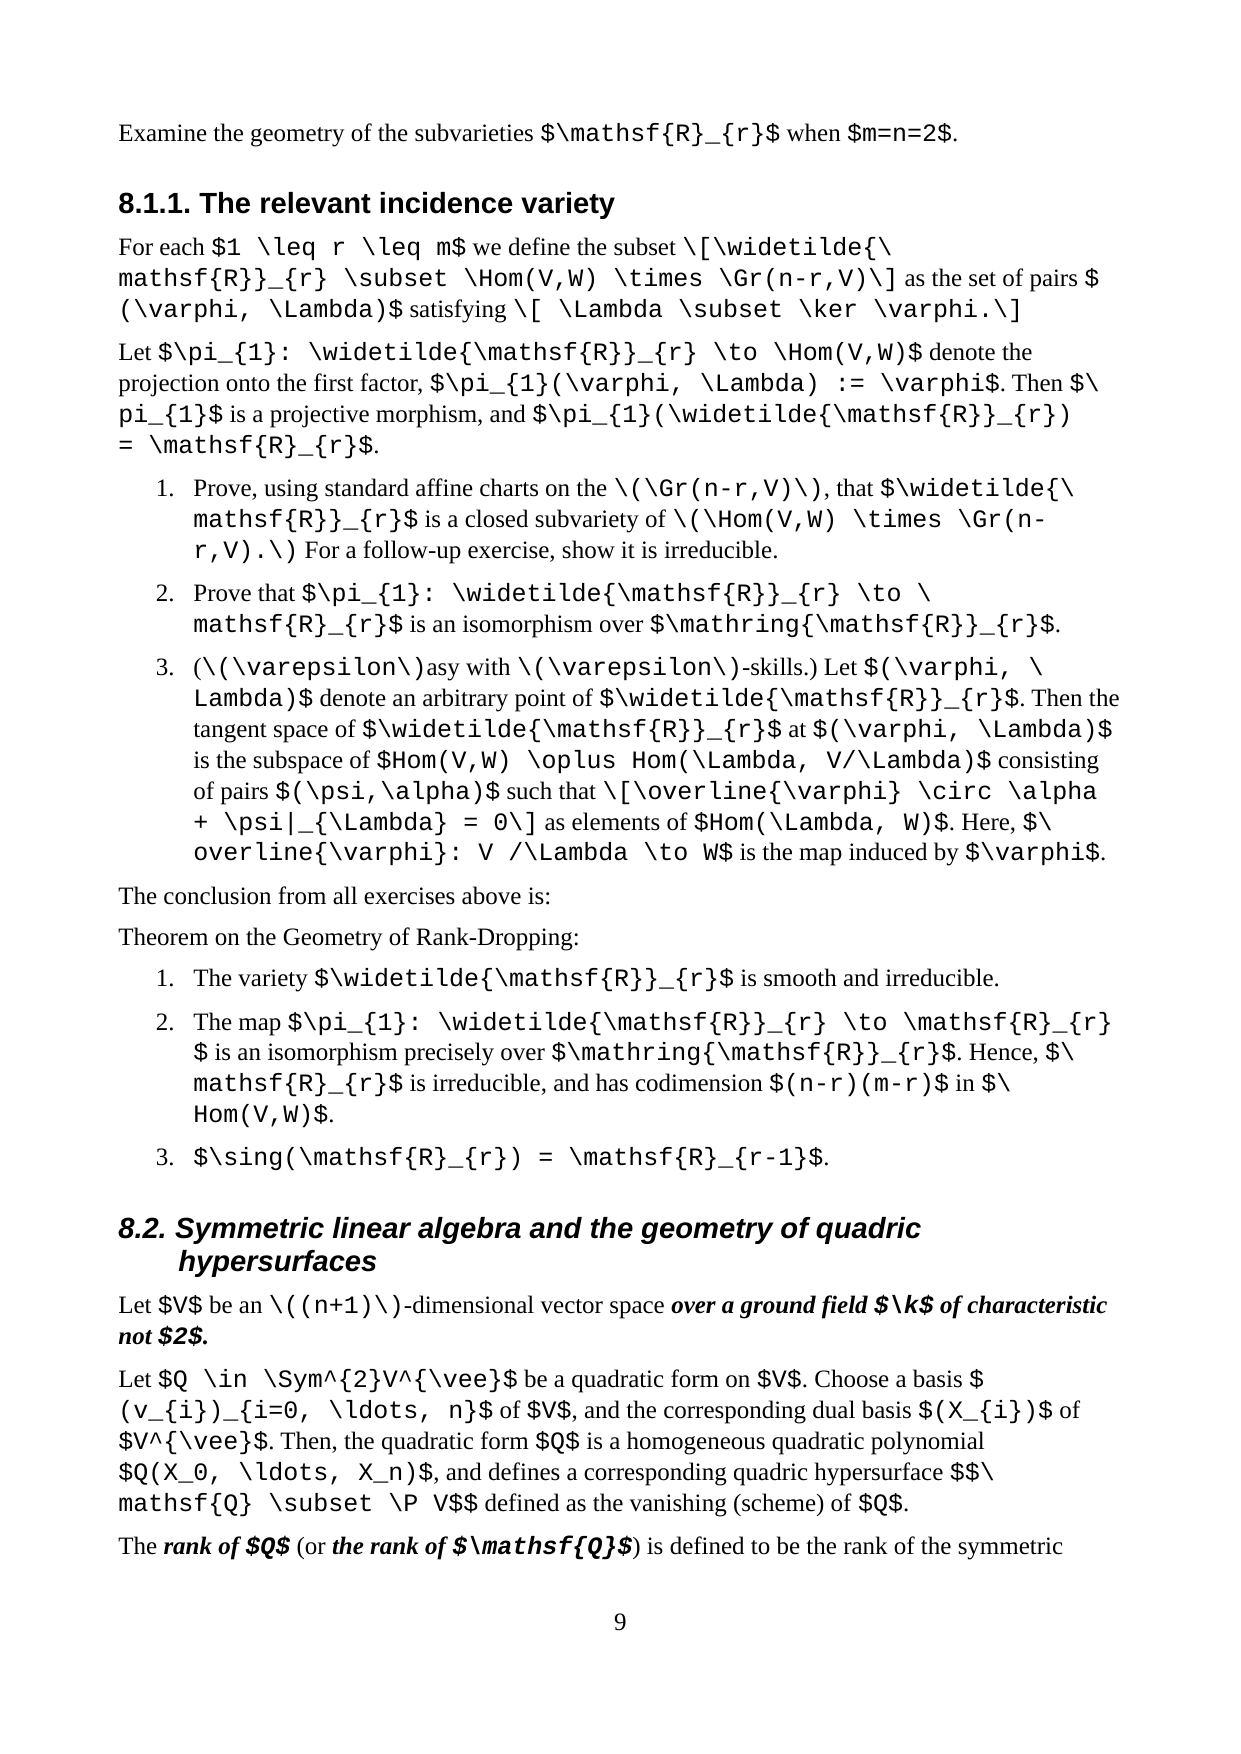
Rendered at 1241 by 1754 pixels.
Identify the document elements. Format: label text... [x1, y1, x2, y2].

list The map $\pi_{1}: \widetilde{\mathsf{R}}_{r} \to \mathsf{R}_{r}$ is an isomorphism precisely over $\mathring{\mathsf{R}}_{r}$. Hence, $\mathsf{R}_{r}$ is irreducible, and has codimension $(n-r)(m-r)$ in $\Hom(V,W)$. [156, 1007, 1122, 1130]
subtitle The relevant incidence variety [118, 186, 1122, 220]
text For each $1 \leq r \leq m$ we define the subset \[\widetilde{\mathsf{R}}_{r} \subset \Hom(V,W) \times \Gr(n-r,V)\] as the set of pairs $(\varphi, \Lambda)$ satisfying \[ \Lambda \subset \ker \varphi.\] [118, 232, 1122, 325]
list (\(\varepsilon\)asy with \(\varepsilon\)-skills.) Let $(\varphi, \Lambda)$ denote an arbitrary point of $\widetilde{\mathsf{R}}_{r}$. Then the tangent space of $\widetilde{\mathsf{R}}_{r}$ at $(\varphi, \Lambda)$ is the subspace of $Hom(V,W) \oplus Hom(\Lambda, V/\Lambda)$ consisting of pairs $(\psi,\alpha)$ such that \[\overline{\varphi} \circ \alpha + \psi|_{\Lambda} = 0\] as elements of $Hom(\Lambda, W)$. Here, $\overline{\varphi}: V /\Lambda \to W$ is the map induced by $\varphi$. [156, 652, 1122, 868]
text The conclusion from all exercises above is: [118, 881, 1122, 909]
text Let $Q \in \Sym^{2}V^{\vee}$ be a quadratic form on $V$. Choose a basis $(v_{i})_{i=0, \ldots, n}$ of $V$, and the corresponding dual basis $(X_{i})$ of $V^{\vee}$. Then, the quadratic form $Q$ is a homogeneous quadratic polynomial $Q(X_0, \ldots, X_n)$, and defines a corresponding quadric hypersurface $$\mathsf{Q} \subset \P V$$ defined as the vanishing (scheme) of $Q$. [118, 1364, 1122, 1519]
text The rank of $Q$ (or the rank of $\mathsf{Q}$) is defined to be the rank of the symmetric [118, 1531, 1122, 1562]
list Prove that $\pi_{1}: \widetilde{\mathsf{R}}_{r} \to \mathsf{R}_{r}$ is an isomorphism over $\mathring{\mathsf{R}}_{r}$. [156, 578, 1122, 640]
list The variety $\widetilde{\mathsf{R}}_{r}$ is smooth and irreducible. [156, 963, 1122, 994]
subtitle Symmetric linear algebra and the geometry of quadric hypersurfaces [118, 1211, 1122, 1278]
text Let $\pi_{1}: \widetilde{\mathsf{R}}_{r} \to \Hom(V,W)$ denote the projection onto the first factor, $\pi_{1}(\varphi, \Lambda) := \varphi$. Then $\pi_{1}$ is a projective morphism, and $\pi_{1}(\widetilde{\mathsf{R}}_{r}) = \mathsf{R}_{r}$. [118, 337, 1122, 461]
list Prove, using standard affine charts on the \(\Gr(n-r,V)\), that $\widetilde{\mathsf{R}}_{r}$ is a closed subvariety of \(\Hom(V,W) \times \Gr(n-r,V).\) For a follow-up exercise, show it is irreducible. [156, 473, 1122, 566]
text Examine the geometry of the subvarieties $\mathsf{R}_{r}$ when $m=n=2$. [118, 118, 1122, 149]
text Theorem on the Geometry of Rank-Dropping: [118, 922, 1122, 951]
list $\sing(\mathsf{R}_{r}) = \mathsf{R}_{r-1}$. [156, 1142, 1122, 1173]
text Let $V$ be an \((n+1)\)-dimensional vector space over a ground field $\k$ of characteristic not $2$. [118, 1290, 1122, 1352]
